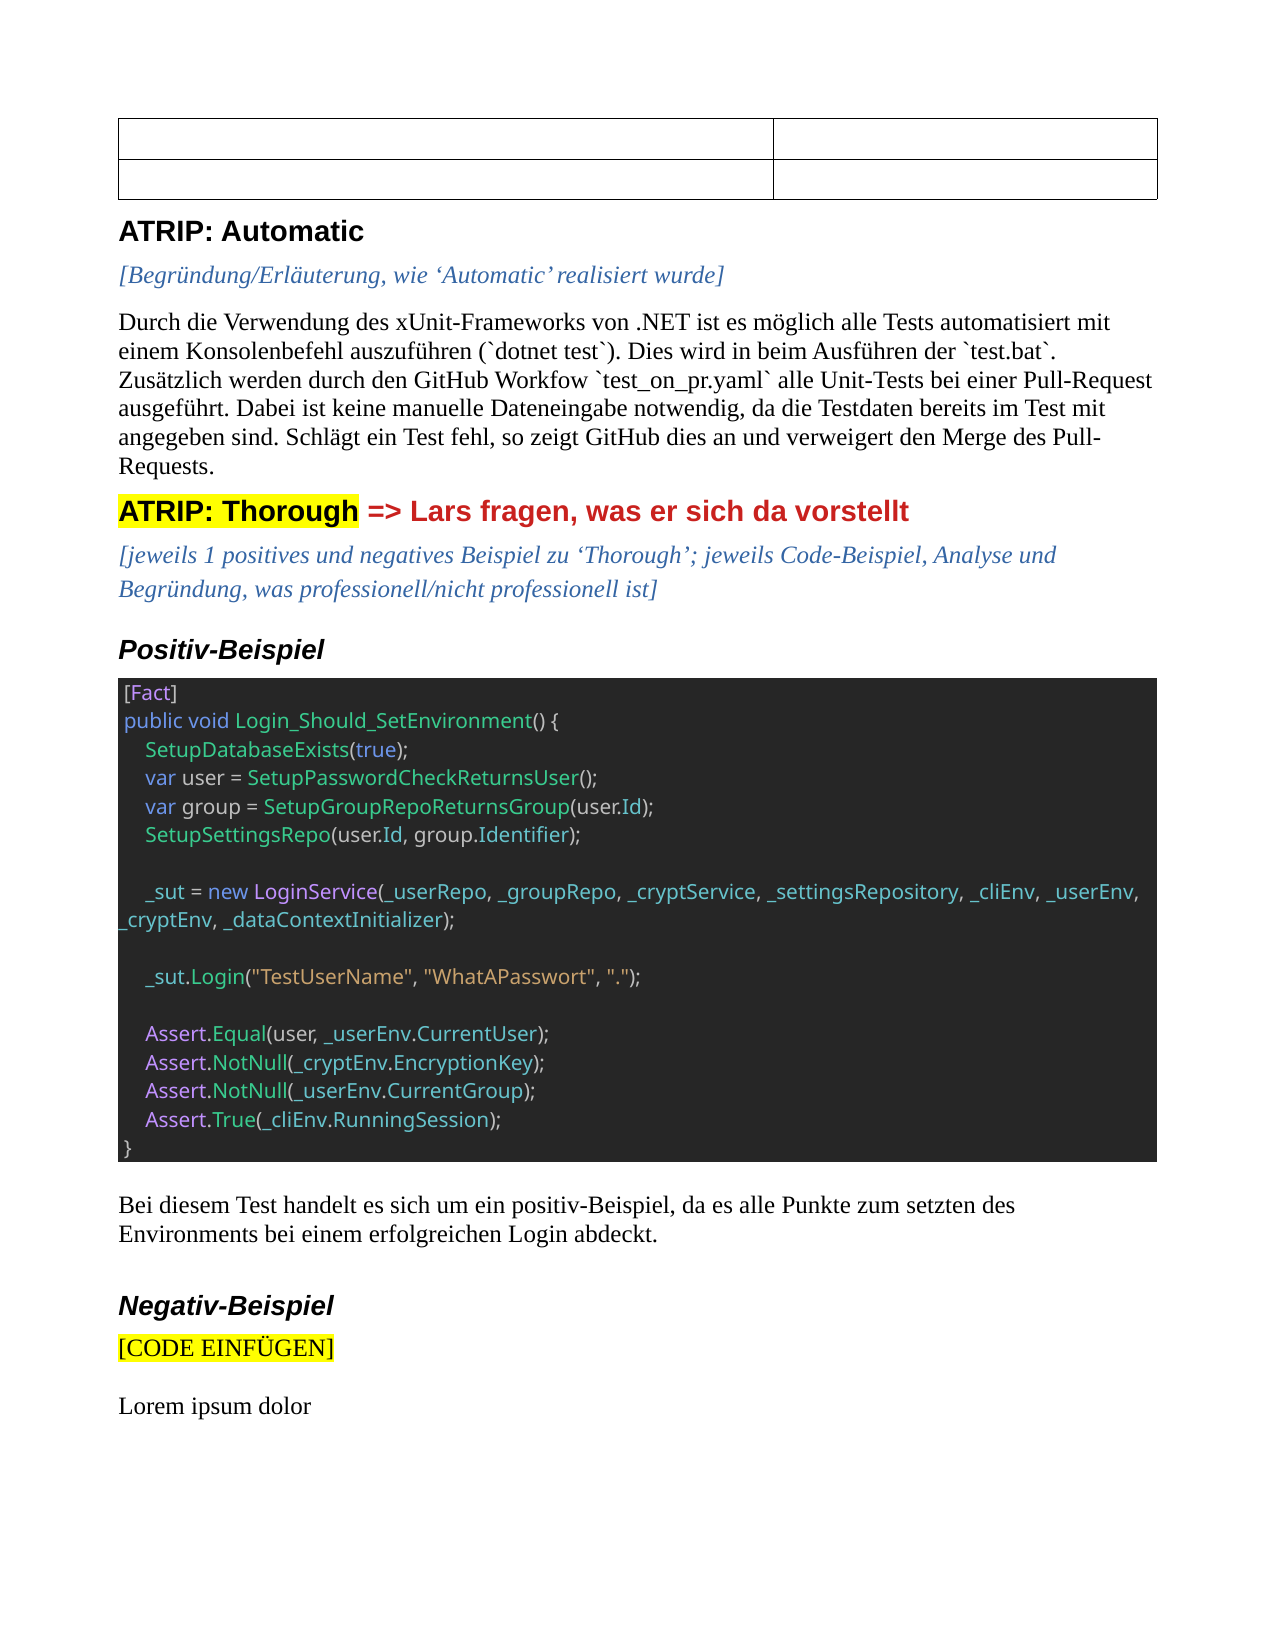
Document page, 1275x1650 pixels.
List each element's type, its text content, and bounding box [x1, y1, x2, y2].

table_cell [119, 160, 773, 199]
text [Begründung/Erläuterung, wie ‘Automatic’ realisiert wurde] [118, 260, 1157, 288]
text [CODE EINFÜGEN] [118, 1333, 1157, 1362]
text [jeweils 1 positives und negatives Beispiel zu ‘Thorough’; jeweils Code-Beispiel, Analyse und Begründung, was professionell/nicht professionell ist] [118, 541, 1157, 602]
text Durch die Verwendung des xUnit-Frameworks von .NET ist es möglich alle Tests automatisiert mit einem Konsolenbefehl auszuführen (`dotnet test`). Dies wird in beim Ausführen der `test.bat`. Zusätzlich werden durch den GitHub Workfow `test_on_pr.yaml` alle Unit-Tests bei einer Pull-Request ausgeführt. Dabei ist keine manuelle Dateneingabe notwendig, da die Testdaten bereits im Test mit angegeben sind. Schlägt ein Test fehl, so zeigt GitHub dies an und verweigert den Merge des Pull-Requests. [118, 307, 1157, 480]
text Bei diesem Test handelt es sich um ein positiv-Beispiel, da es alle Punkte zum setzten des Environments bei einem erfolgreichen Login abdeckt. [118, 1190, 1157, 1248]
text [Fact] public void Login_Should_SetEnvironment() { SetupDatabaseExists(true); var user = SetupPasswordCheckReturnsUser(); var group = SetupGroupRepoReturnsGroup(user.Id); SetupSettingsRepo(user.Id, group.Identifier); _sut = new LoginService(_userRepo, _groupRepo, _cryptService, _settingsRepository, _cliEnv, _userEnv, _cryptEnv, _dataContextInitializer); _sut.Login("TestUserName", "WhatAPasswort", "."); Assert.Equal(user, _userEnv.CurrentUser); Assert.NotNull(_cryptEnv.EncryptionKey); Assert.NotNull(_userEnv.CurrentGroup); Assert.True(_cliEnv.RunningSession); } [118, 678, 1157, 1162]
table_cell [774, 160, 1157, 199]
subtitle ATRIP: Thorough => Lars fragen, was er sich da vorstellt [118, 494, 1157, 528]
table_cell [119, 119, 773, 158]
subtitle Negativ-Beispiel [118, 1289, 1157, 1321]
text Lorem ipsum dolor [118, 1391, 1157, 1420]
table_cell [774, 119, 1157, 158]
subtitle Positiv-Beispiel [118, 634, 1157, 666]
subtitle ATRIP: Automatic [118, 213, 1157, 247]
